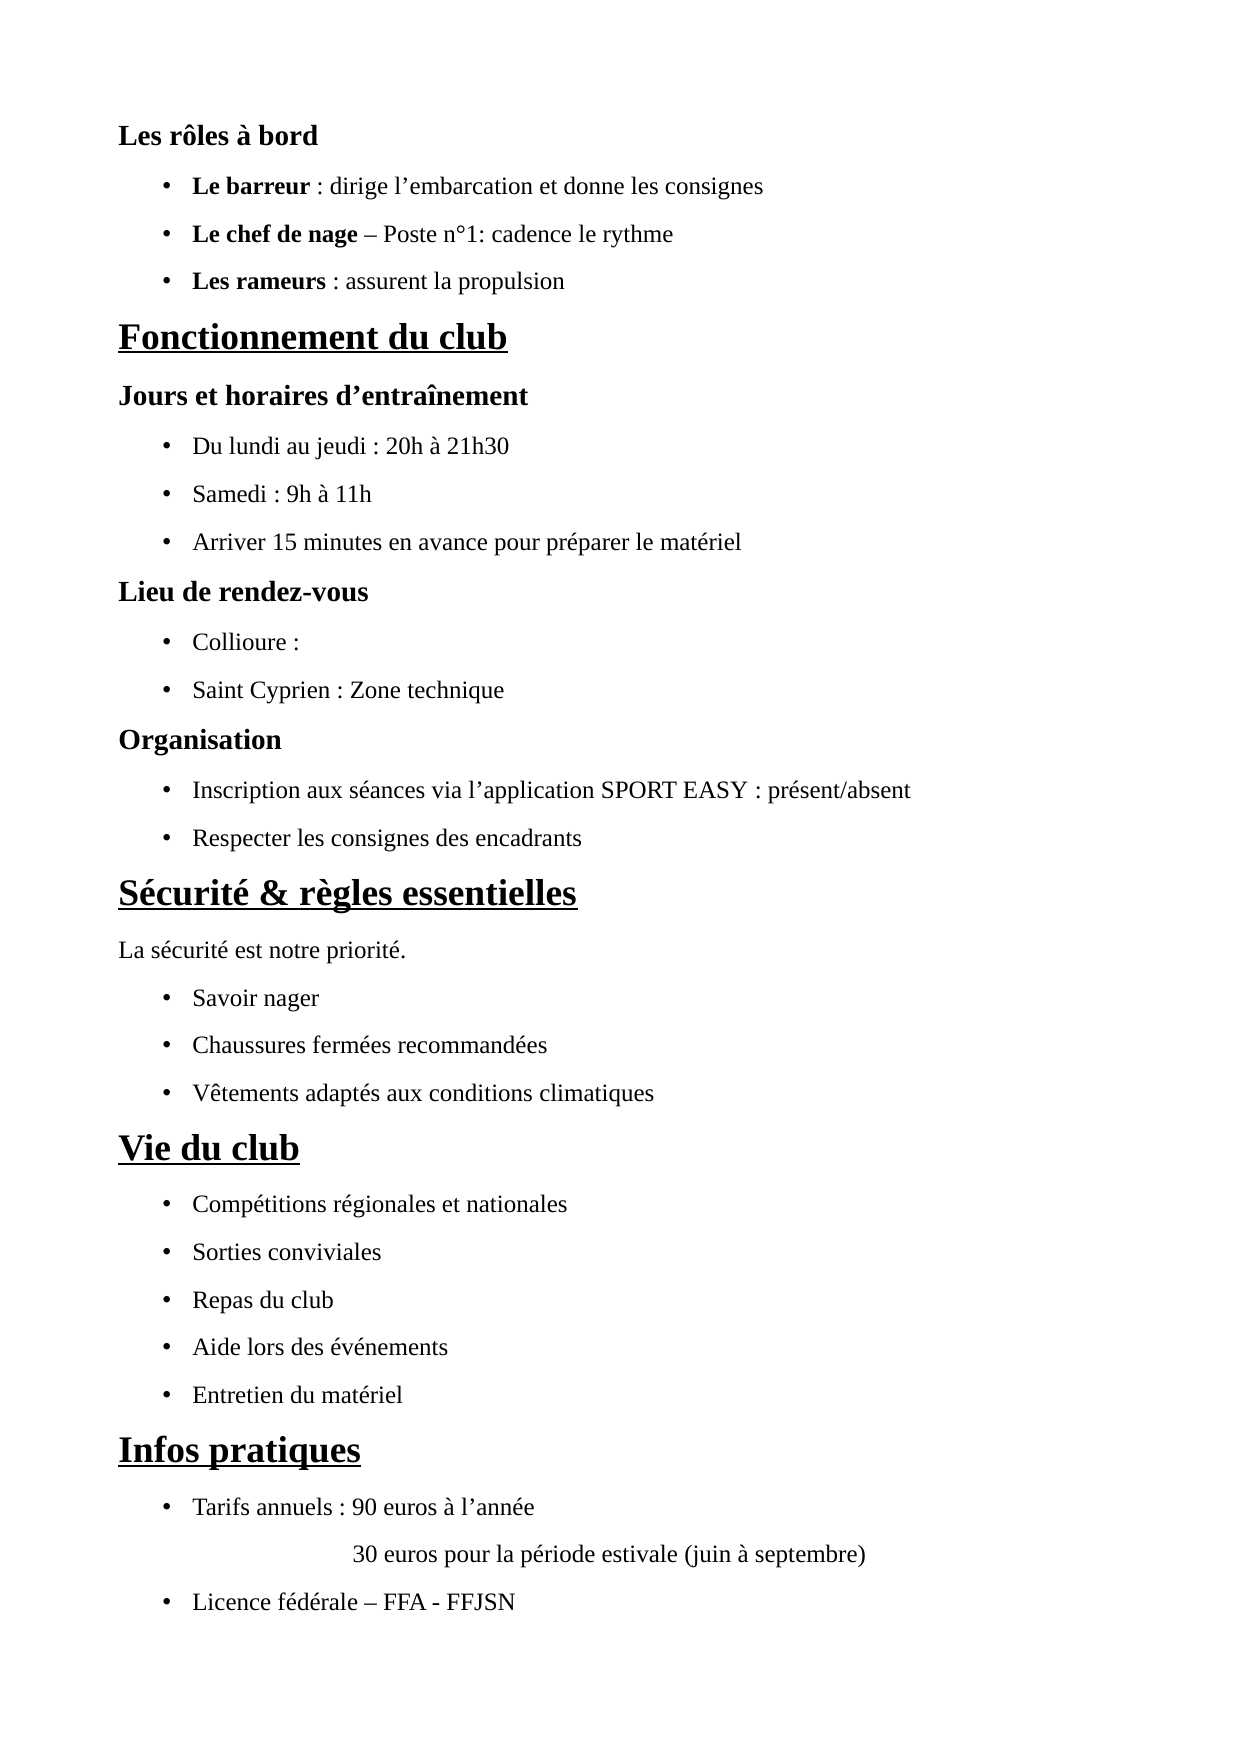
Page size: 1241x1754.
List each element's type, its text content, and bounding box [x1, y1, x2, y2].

subtitle Jours et horaires d’entraînement [118, 378, 1122, 412]
list Repas du club [162, 1285, 1122, 1313]
list Licence fédérale – FFA - FFJSN [162, 1587, 1122, 1616]
list Arriver 15 minutes en avance pour préparer le matériel [162, 527, 1122, 555]
list Vêtements adaptés aux conditions climatiques [162, 1078, 1122, 1107]
list Entretien du matériel [162, 1380, 1122, 1409]
list Du lundi au jeudi : 20h à 21h30 [162, 431, 1122, 460]
list Respecter les consignes des encadrants [162, 823, 1122, 852]
list Savoir nager [162, 983, 1122, 1011]
list Compétitions régionales et nationales [162, 1189, 1122, 1218]
subtitle Lieu de rendez-vous [118, 574, 1122, 608]
list Sorties conviviales [162, 1237, 1122, 1266]
subtitle Vie du club [118, 1125, 1122, 1168]
subtitle Les rôles à bord [118, 118, 1122, 152]
list Aide lors des événements [162, 1332, 1122, 1361]
list Les rameurs : assurent la propulsion [162, 266, 1122, 295]
text La sécurité est notre priorité. [118, 935, 1122, 964]
list Samedi : 9h à 11h [162, 479, 1122, 508]
list Inscription aux séances via l’application SPORT EASY : présent/absent [162, 776, 1122, 804]
list 30 euros pour la période estivale (juin à septembre) [310, 1539, 1122, 1568]
subtitle Infos pratiques [118, 1428, 1122, 1471]
list Le chef de nage – Poste n°1: cadence le rythme [162, 219, 1122, 248]
list Collioure : [162, 627, 1122, 656]
list Tarifs annuels : 90 euros à l’année [162, 1492, 1122, 1521]
subtitle Organisation [118, 722, 1122, 756]
subtitle Sécurité & règles essentielles [118, 871, 1122, 914]
list Chaussures fermées recommandées [162, 1030, 1122, 1059]
subtitle Fonctionnement du club [118, 314, 1122, 357]
list Saint Cyprien : Zone technique [162, 675, 1122, 704]
list Le barreur : dirige l’embarcation et donne les consignes [162, 171, 1122, 200]
